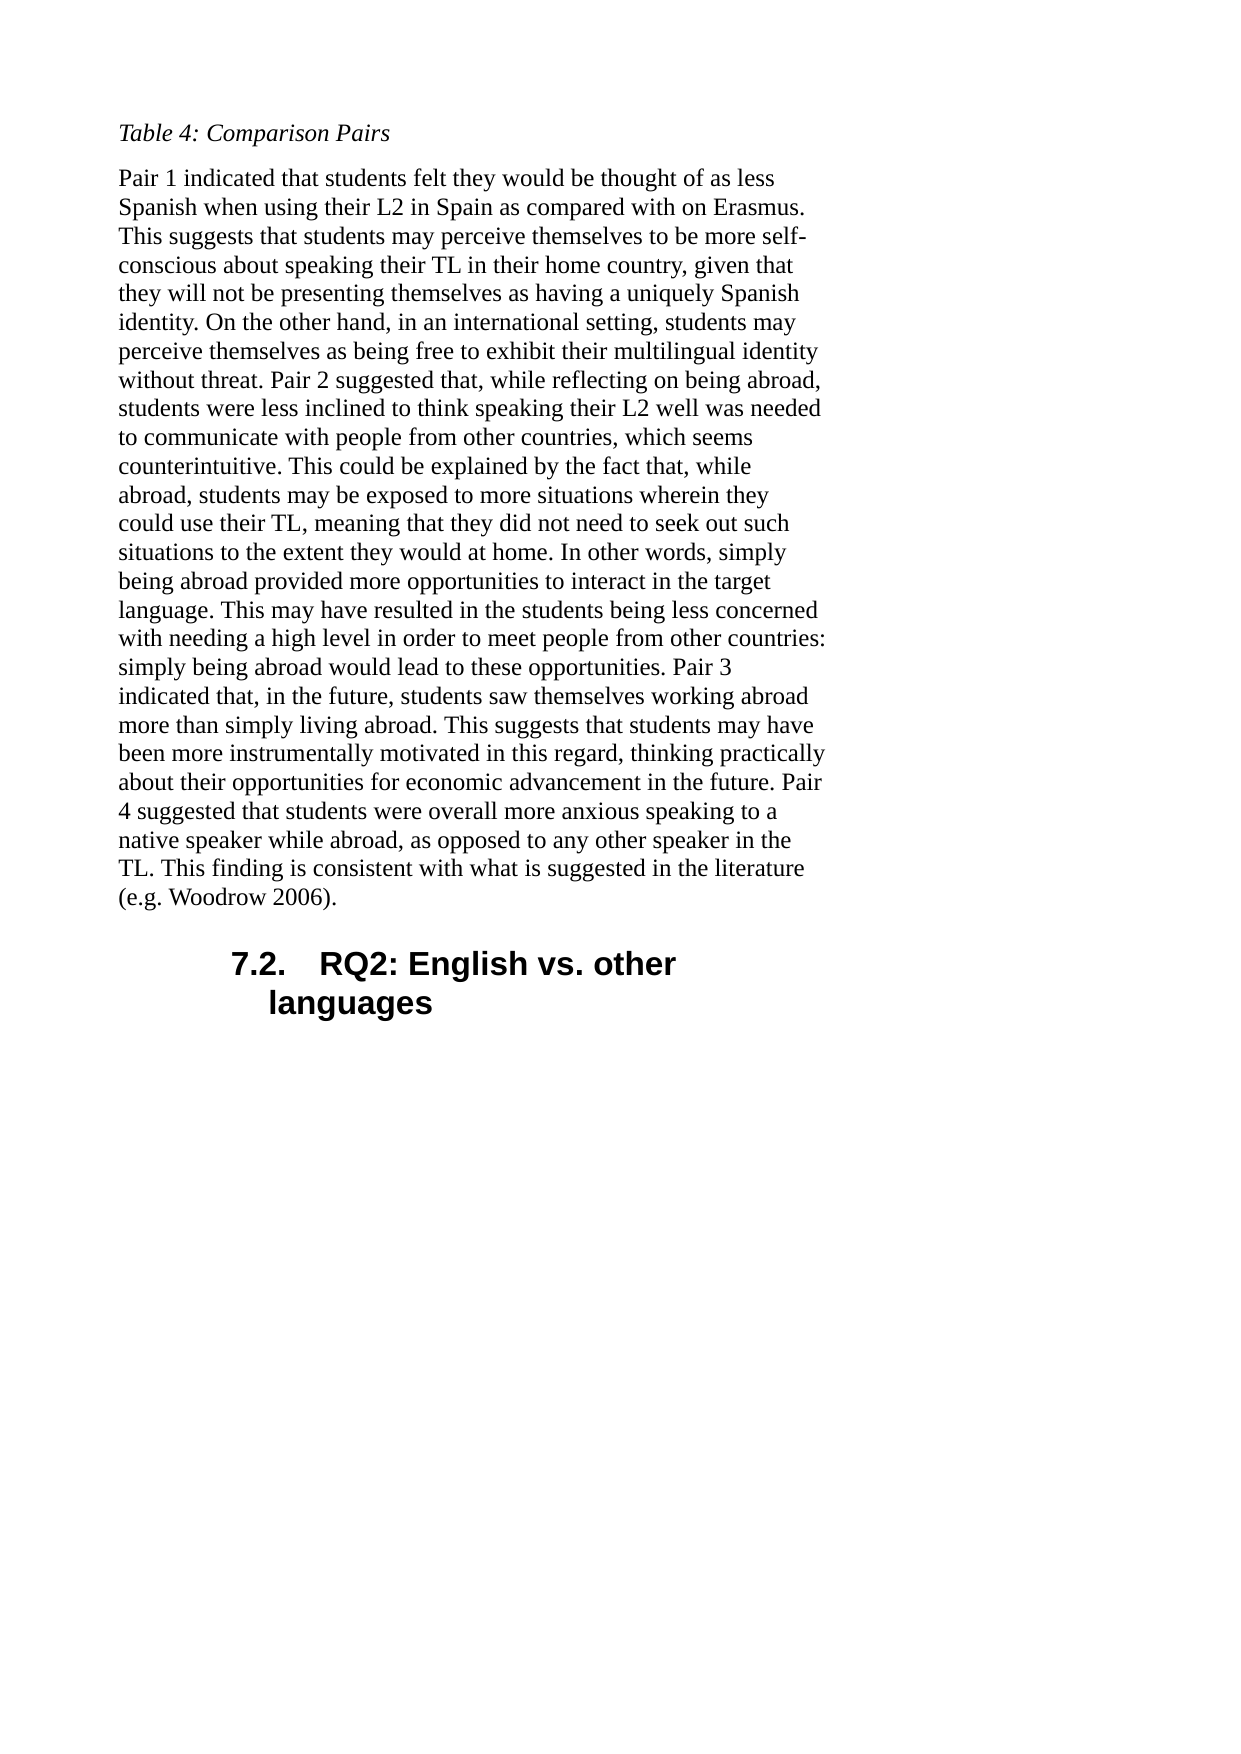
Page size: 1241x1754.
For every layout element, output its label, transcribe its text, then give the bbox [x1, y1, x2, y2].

text Pair 1 indicated that students felt they would be thought of as less Spanish when using their L2 in Spain as compared with on Erasmus. This suggests that students may perceive themselves to be more self-conscious about speaking their TL in their home country, given that they will not be presenting themselves as having a uniquely Spanish identity. On the other hand, in an international setting, students may perceive themselves as being free to exhibit their multilingual identity without threat. Pair 2 suggested that, while reflecting on being abroad, students were less inclined to think speaking their L2 well was needed to communicate with people from other countries, which seems counterintuitive. This could be explained by the fact that, while abroad, students may be exposed to more situations wherein they could use their TL, meaning that they did not need to seek out such situations to the extent they would at home. In other words, simply being abroad provided more opportunities to interact in the target language. This may have resulted in the students being less concerned with needing a high level in order to meet people from other countries: simply being abroad would lead to these opportunities. Pair 3 indicated that, in the future, students saw themselves working abroad more than simply living abroad. This suggests that students may have been more instrumentally motivated in this regard, thinking practically about their opportunities for economic advancement in the future. Pair 4 suggested that students were overall more anxious speaking to a native speaker while abroad, as opposed to any other speaker in the TL. This finding is consistent with what is suggested in the literature (e.g. Woodrow 2006). [118, 163, 827, 911]
text Table 4: Comparison Pairs [118, 118, 827, 147]
list RQ2: English vs. other languages [231, 944, 827, 1021]
